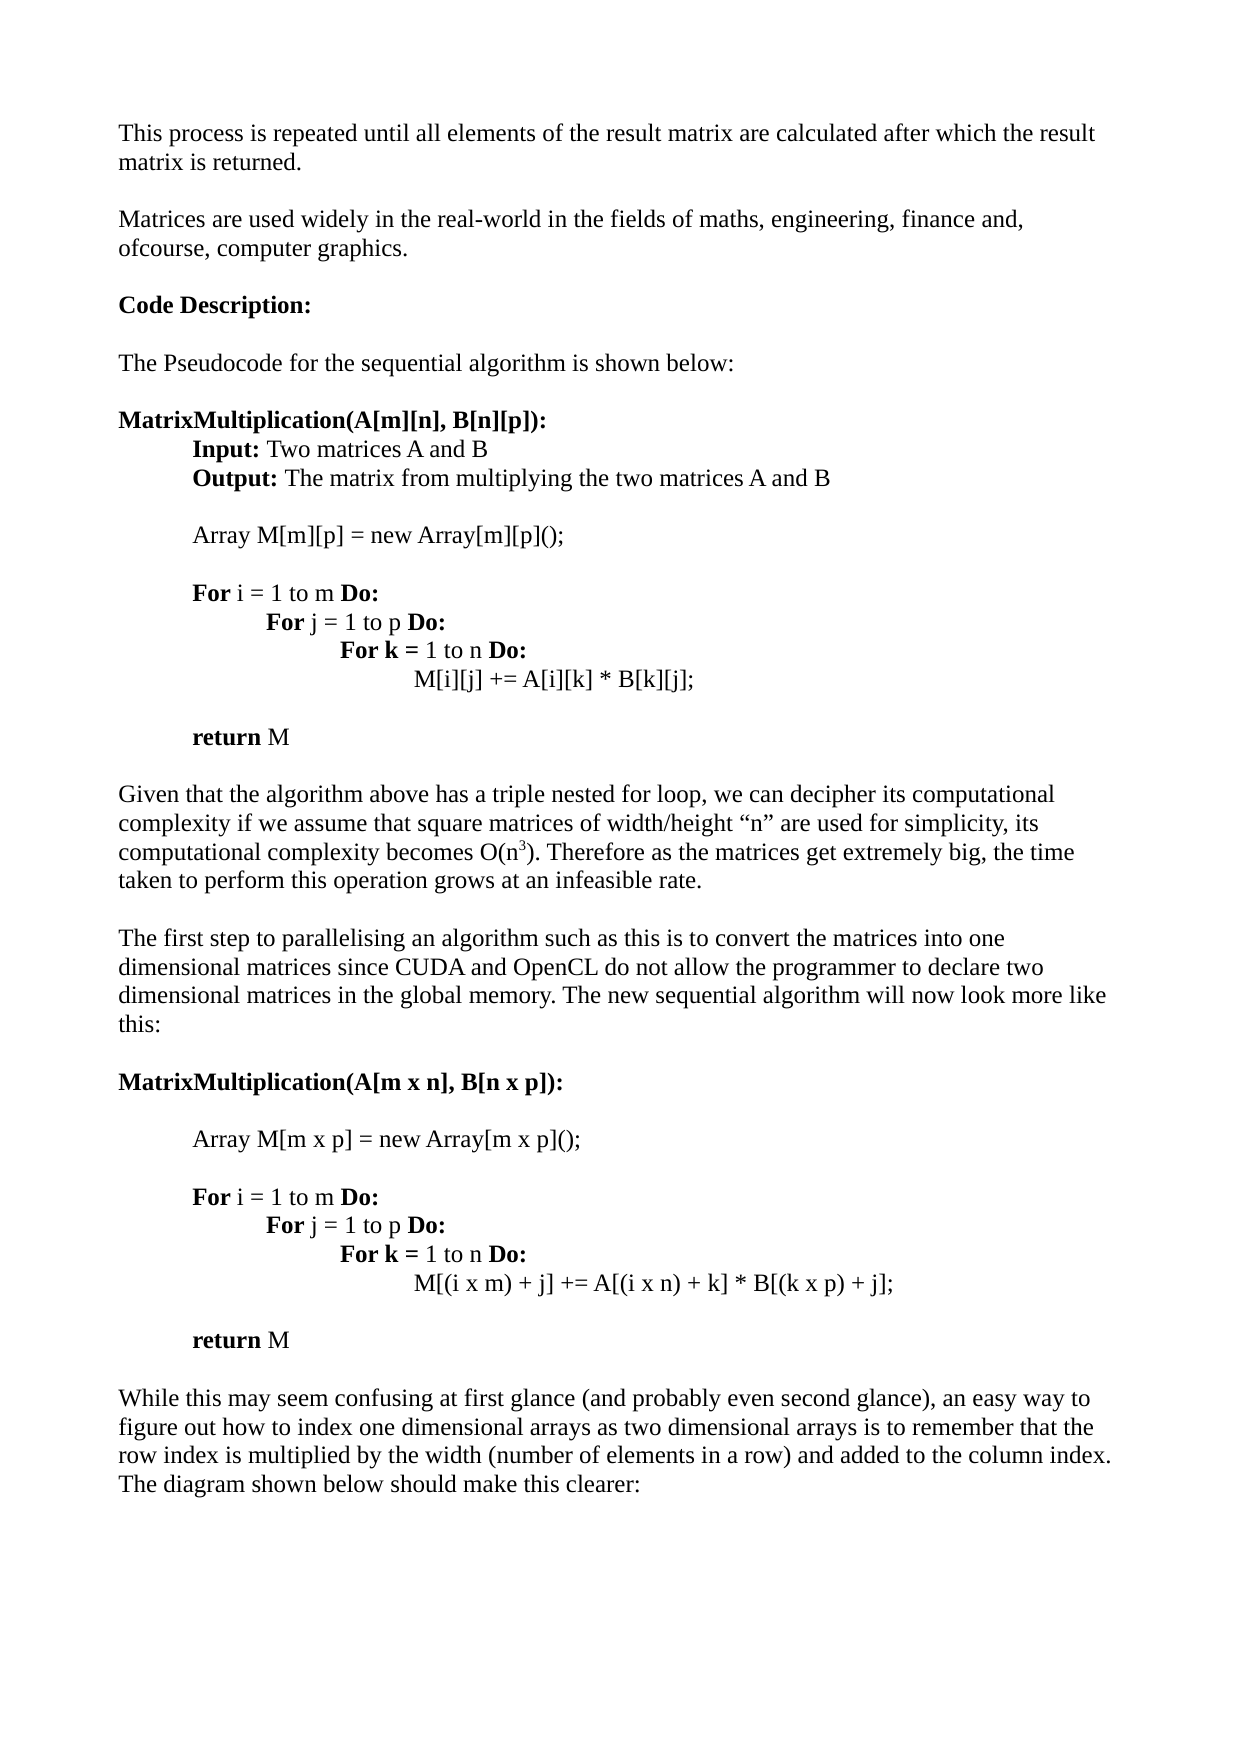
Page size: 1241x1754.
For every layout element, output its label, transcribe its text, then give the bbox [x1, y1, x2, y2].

text M[(i x m) + j] += A[(i x n) + k] * B[(k x p) + j]; [118, 1268, 1122, 1297]
text The Pseudocode for the sequential algorithm is shown below: [118, 348, 1122, 377]
text For k = 1 to n Do: [118, 1239, 1122, 1268]
text MatrixMultiplication(A[m][n], B[n][p]): [118, 406, 1122, 434]
text return M [118, 1326, 1122, 1354]
text Input: Two matrices A and B [118, 434, 1122, 463]
text For j = 1 to p Do: [118, 1211, 1122, 1239]
text This process is repeated until all elements of the result matrix are calculated after which the result matrix is returned. [118, 118, 1122, 176]
text While this may seem confusing at first glance (and probably even second glance), an easy way to figure out how to index one dimensional arrays as two dimensional arrays is to remember that the row index is multiplied by the width (number of elements in a row) and added to the column index. The diagram shown below should make this clearer: [118, 1383, 1122, 1498]
text Matrices are used widely in the real-world in the fields of maths, engineering, finance and, ofcourse, computer graphics. [118, 204, 1122, 262]
text Given that the algorithm above has a triple nested for loop, we can decipher its computational complexity if we assume that square matrices of width/height “n” are used for simplicity, its computational complexity becomes O(n3). Therefore as the matrices get extremely big, the time taken to perform this operation grows at an infeasible rate. [118, 779, 1122, 894]
text Code Description: [118, 291, 1122, 319]
text For i = 1 to m Do: [118, 1182, 1122, 1211]
text For j = 1 to p Do: [118, 607, 1122, 636]
text The first step to parallelising an algorithm such as this is to convert the matrices into one dimensional matrices since CUDA and OpenCL do not allow the programmer to declare two dimensional matrices in the global memory. The new sequential algorithm will now look more like this: [118, 923, 1122, 1038]
text For k = 1 to n Do: [118, 636, 1122, 664]
text For i = 1 to m Do: [118, 578, 1122, 607]
text return M [118, 722, 1122, 751]
text Array M[m x p] = new Array[m x p](); [118, 1124, 1122, 1153]
text M[i][j] += A[i][k] * B[k][j]; [118, 664, 1122, 693]
text Array M[m][p] = new Array[m][p](); [118, 521, 1122, 549]
text MatrixMultiplication(A[m x n], B[n x p]): [118, 1067, 1122, 1096]
text Output: The matrix from multiplying the two matrices A and B [118, 463, 1122, 492]
